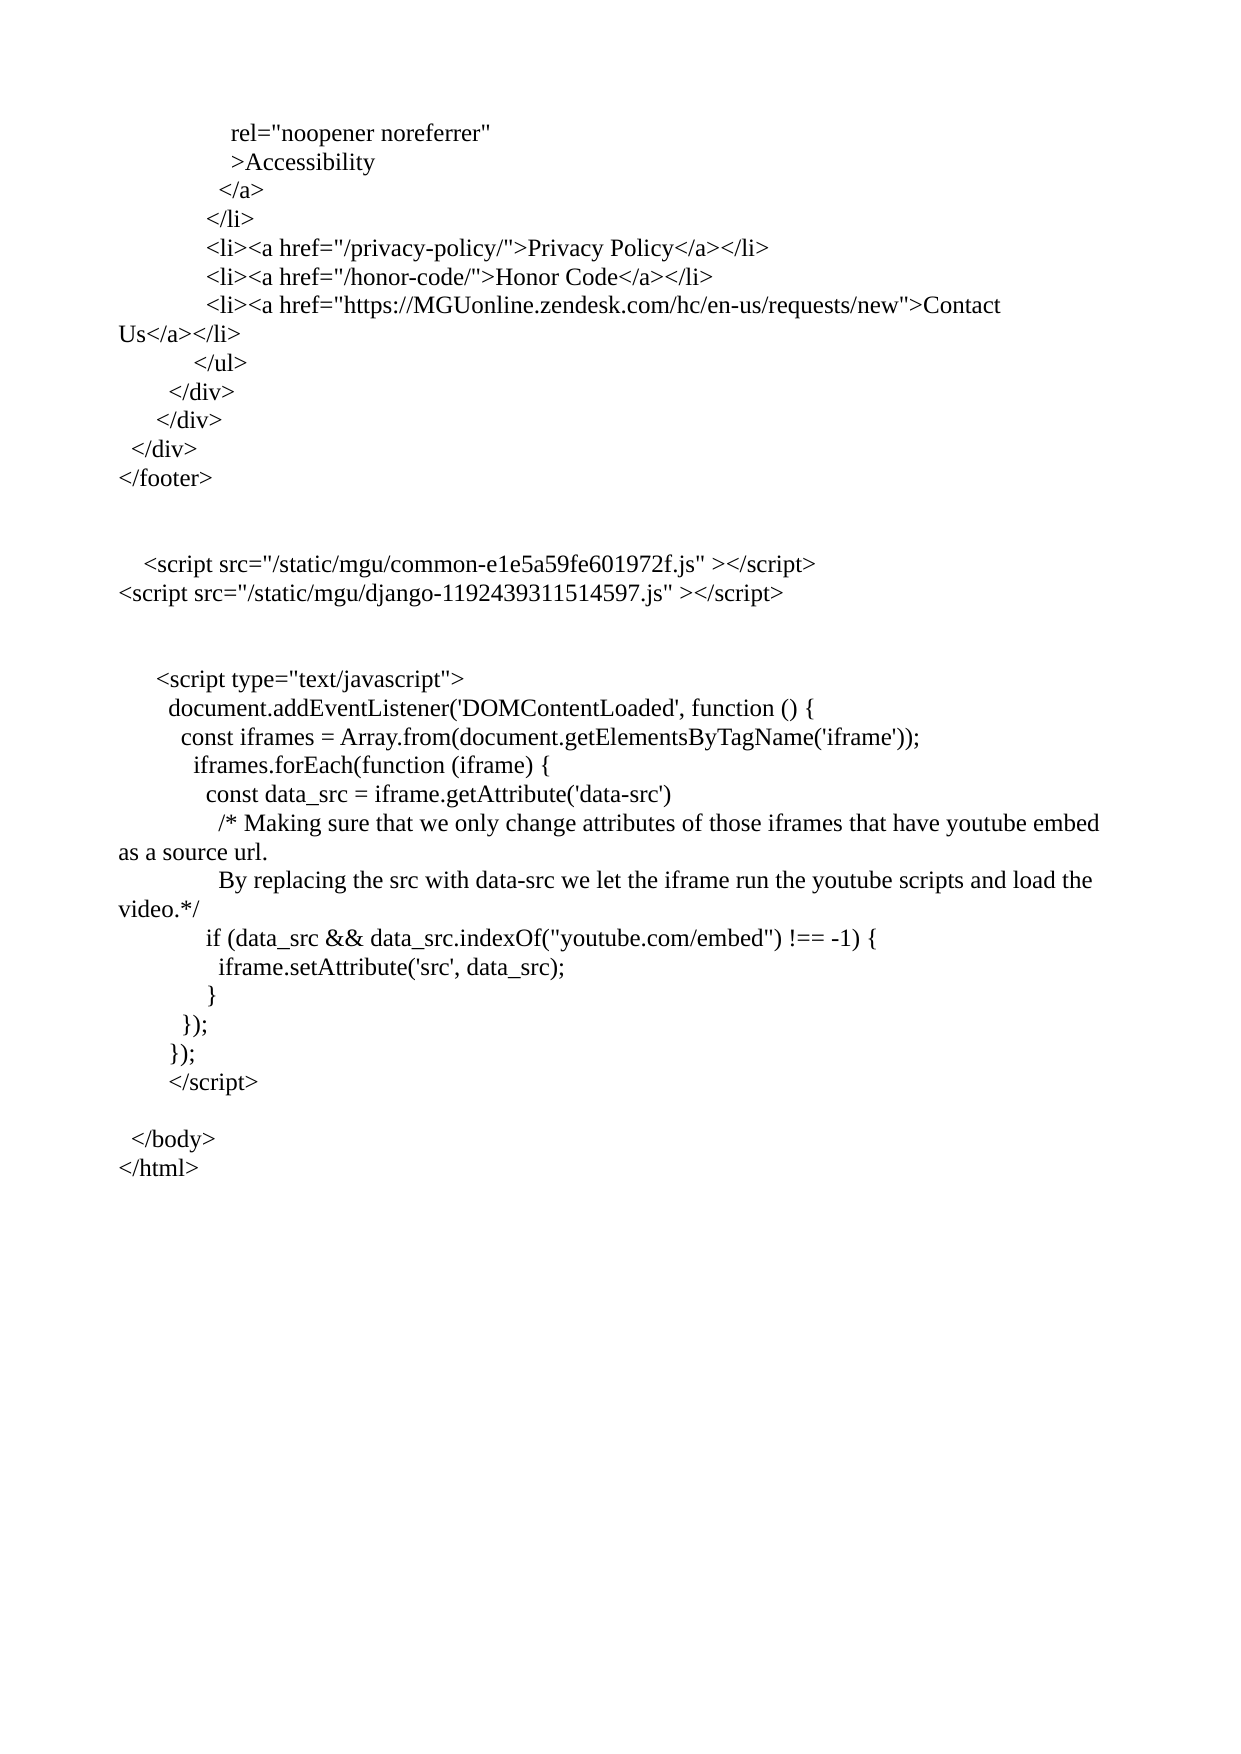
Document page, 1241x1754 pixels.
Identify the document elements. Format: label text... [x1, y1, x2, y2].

text </body> [118, 1124, 1122, 1153]
text </div> [118, 406, 1122, 434]
text >Accessibility [118, 147, 1122, 176]
text iframes.forEach(function (iframe) { [118, 751, 1122, 779]
text </html> [118, 1153, 1122, 1182]
text </div> [118, 434, 1122, 463]
text iframe.setAttribute('src', data_src); [118, 952, 1122, 981]
text </li> [118, 204, 1122, 233]
text } [118, 981, 1122, 1009]
text rel="noopener noreferrer" [118, 118, 1122, 147]
text document.addEventListener('DOMContentLoaded', function () { [118, 693, 1122, 722]
text if (data_src && data_src.indexOf("youtube.com/embed") !== -1) { [118, 923, 1122, 952]
text </div> [118, 377, 1122, 406]
text <script type="text/javascript"> [118, 664, 1122, 693]
text <script src="/static/mgu/django-1192439311514597.js" ></script> [118, 578, 1122, 607]
text </ul> [118, 348, 1122, 377]
text By replacing the src with data-src we let the iframe run the youtube scripts and load the video.*/ [118, 866, 1122, 923]
text <li><a href="/honor-code/">Honor Code</a></li> [118, 262, 1122, 291]
text const iframes = Array.from(document.getElementsByTagName('iframe')); [118, 722, 1122, 751]
text /* Making sure that we only change attributes of those iframes that have youtube embed as a source url. [118, 808, 1122, 866]
text const data_src = iframe.getAttribute('data-src') [118, 779, 1122, 808]
text }); [118, 1009, 1122, 1038]
text <li><a href="https://MGUonline.zendesk.com/hc/en-us/requests/new">Contact Us</a></li> [118, 291, 1122, 348]
text </a> [118, 176, 1122, 204]
text <li><a href="/privacy-policy/">Privacy Policy</a></li> [118, 233, 1122, 262]
text </footer> [118, 463, 1122, 492]
text <script src="/static/mgu/common-e1e5a59fe601972f.js" ></script> [118, 549, 1122, 578]
text }); [118, 1038, 1122, 1067]
text </script> [118, 1067, 1122, 1096]
